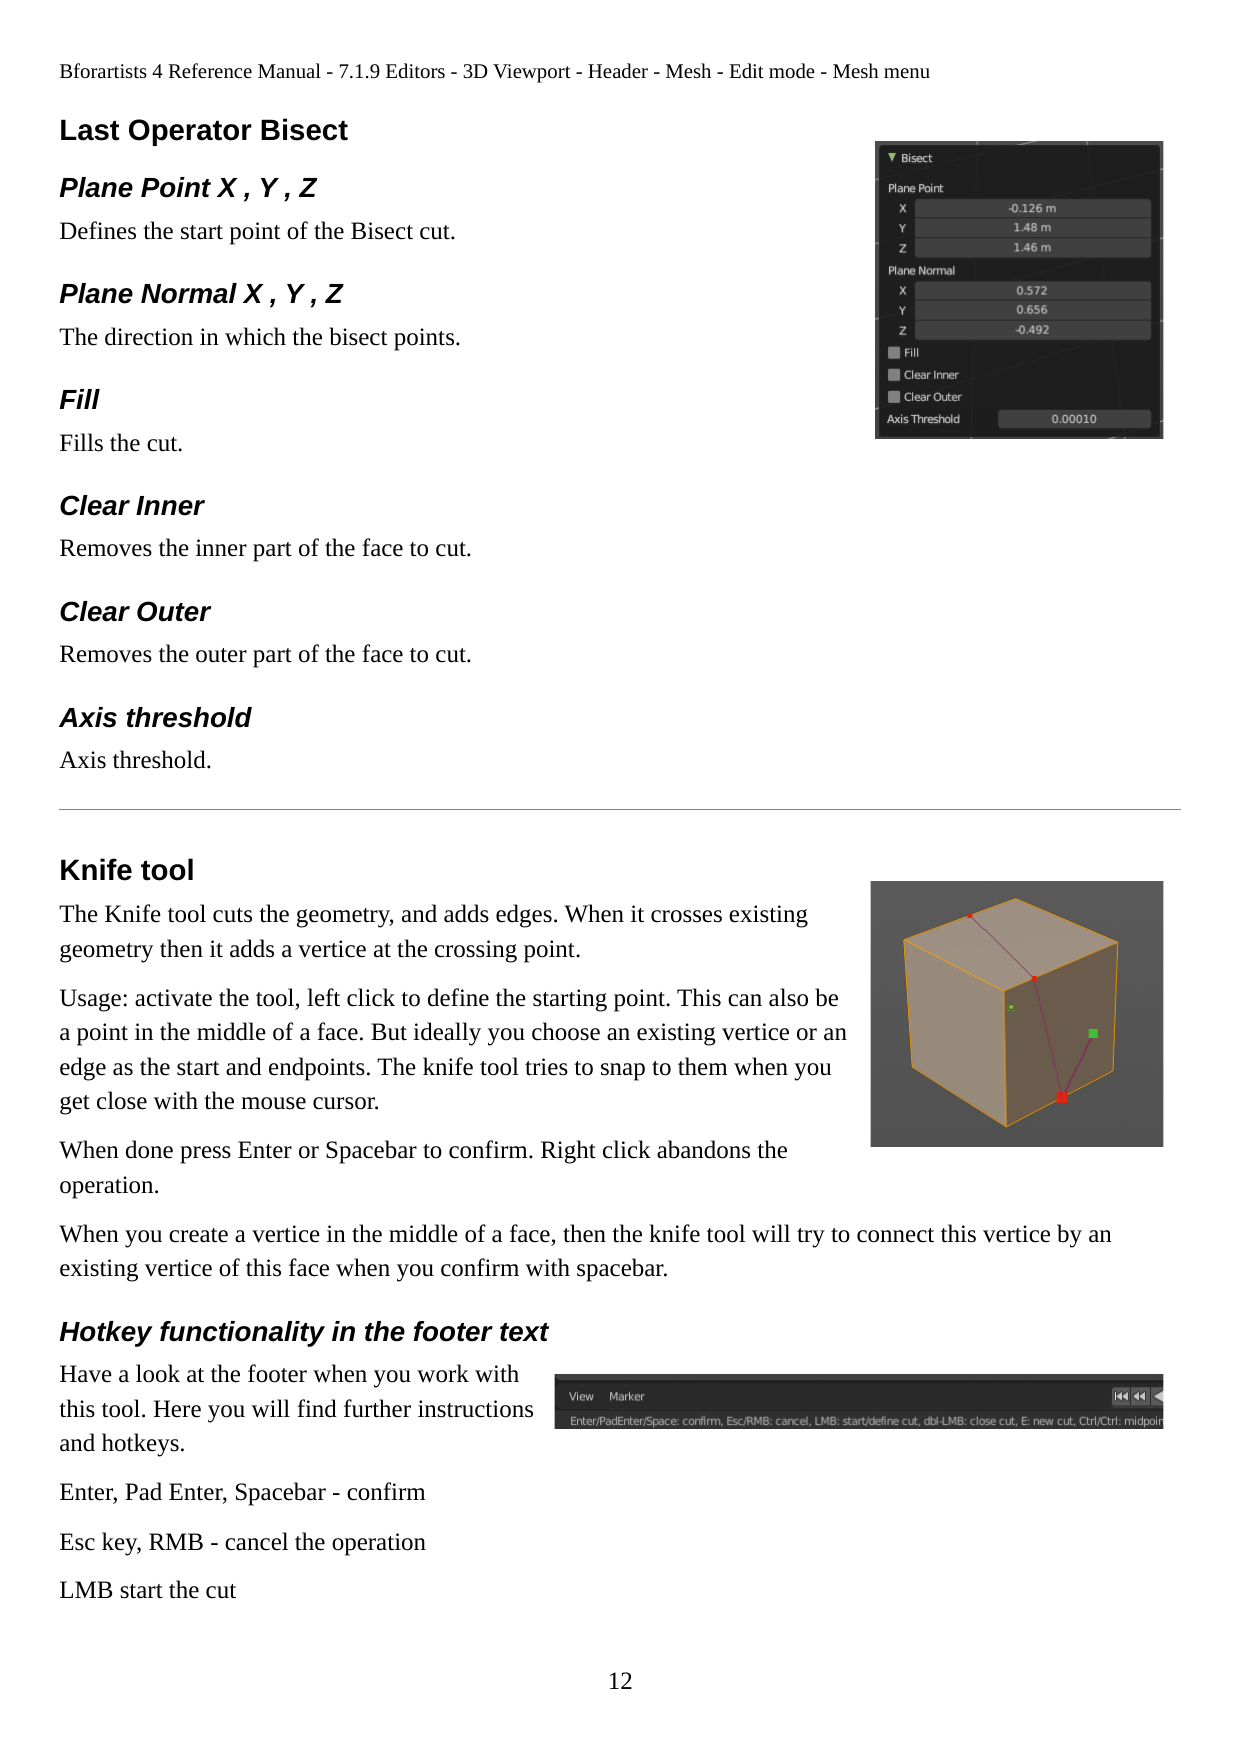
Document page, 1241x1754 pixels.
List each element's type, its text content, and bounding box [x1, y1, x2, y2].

subtitle Knife tool [59, 853, 1181, 887]
text Removes the outer part of the face to cut. [59, 639, 1181, 668]
text Removes the inner part of the face to cut. [59, 533, 1181, 562]
text LMB start the cut [59, 1576, 1181, 1604]
picture [870, 881, 1164, 1147]
subtitle Fill [59, 383, 875, 415]
text When done press Enter or Spacebar to confirm. Right click abandons the operation. [59, 1136, 1181, 1199]
text Fills the cut. [59, 428, 1181, 456]
text The direction in which the bisect points. [59, 322, 875, 350]
subtitle [1164, 383, 1181, 415]
text Axis threshold. [59, 745, 1181, 774]
subtitle Plane Normal X , Y , Z [59, 277, 875, 309]
subtitle Clear Outer [59, 595, 1181, 627]
text Usage: activate the tool, left click to define the starting point. This can also be a point in the middle of a face. But ideally you choose an existing vertice or an edge as the start and endpoints. The knife tool tries to snap to them when you get close with the mouse cursor. [59, 983, 870, 1115]
subtitle [1164, 171, 1181, 203]
subtitle [1164, 277, 1181, 309]
text Enter, Pad Enter, Spacebar - confirm [59, 1477, 1181, 1506]
picture [554, 1374, 1164, 1429]
text Esc key, RMB - cancel the operation [59, 1527, 1181, 1555]
subtitle Clear Inner [59, 489, 1181, 521]
subtitle Axis threshold [59, 701, 1181, 733]
text The Knife tool cuts the geometry, and adds edges. When it crosses existing geometry then it adds a vertice at the crossing point. [59, 899, 870, 963]
text Defines the start point of the Bisect cut. [59, 216, 875, 244]
subtitle Hotkey functionality in the footer text [59, 1315, 1181, 1347]
subtitle Plane Point X , Y , Z [59, 171, 875, 203]
text Have a look at the footer when you work with this tool. Here you will find further instructions and hotkeys. [59, 1359, 1181, 1457]
subtitle Last Operator Bisect [59, 113, 1181, 146]
picture [875, 141, 1164, 439]
text When you create a vertice in the middle of a face, then the knife tool will try to connect this vertice by an existing vertice of this face when you confirm with spacebar. [59, 1219, 1181, 1282]
